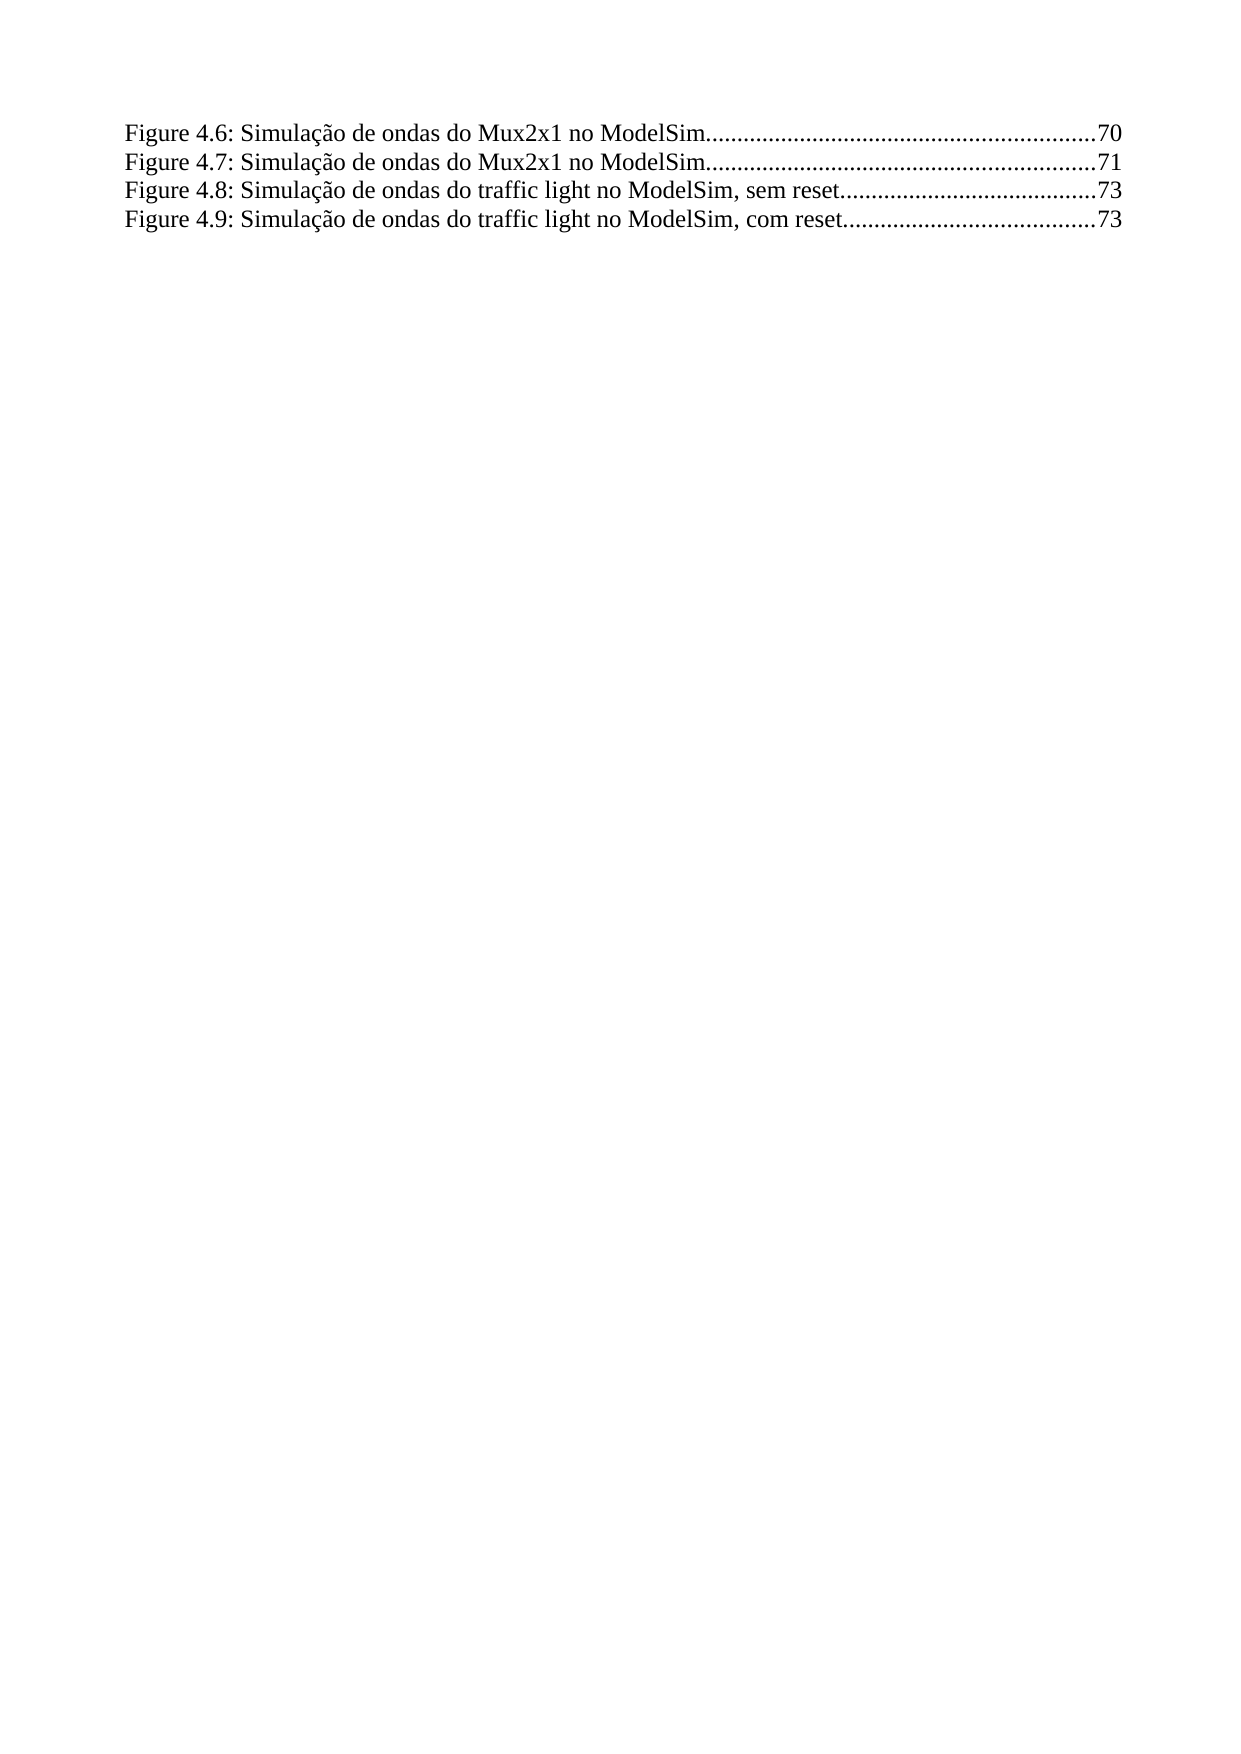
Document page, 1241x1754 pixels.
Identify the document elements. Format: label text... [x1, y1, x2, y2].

text Figure 4.6: Simulação de ondas do Mux2x1 no ModelSim. 70 [118, 118, 1122, 147]
text Figure 4.9: Simulação de ondas do traffic light no ModelSim, com reset. 73 [118, 204, 1122, 233]
text Figure 4.8: Simulação de ondas do traffic light no ModelSim, sem reset. 73 [118, 176, 1122, 204]
text Figure 4.7: Simulação de ondas do Mux2x1 no ModelSim. 71 [118, 147, 1122, 176]
